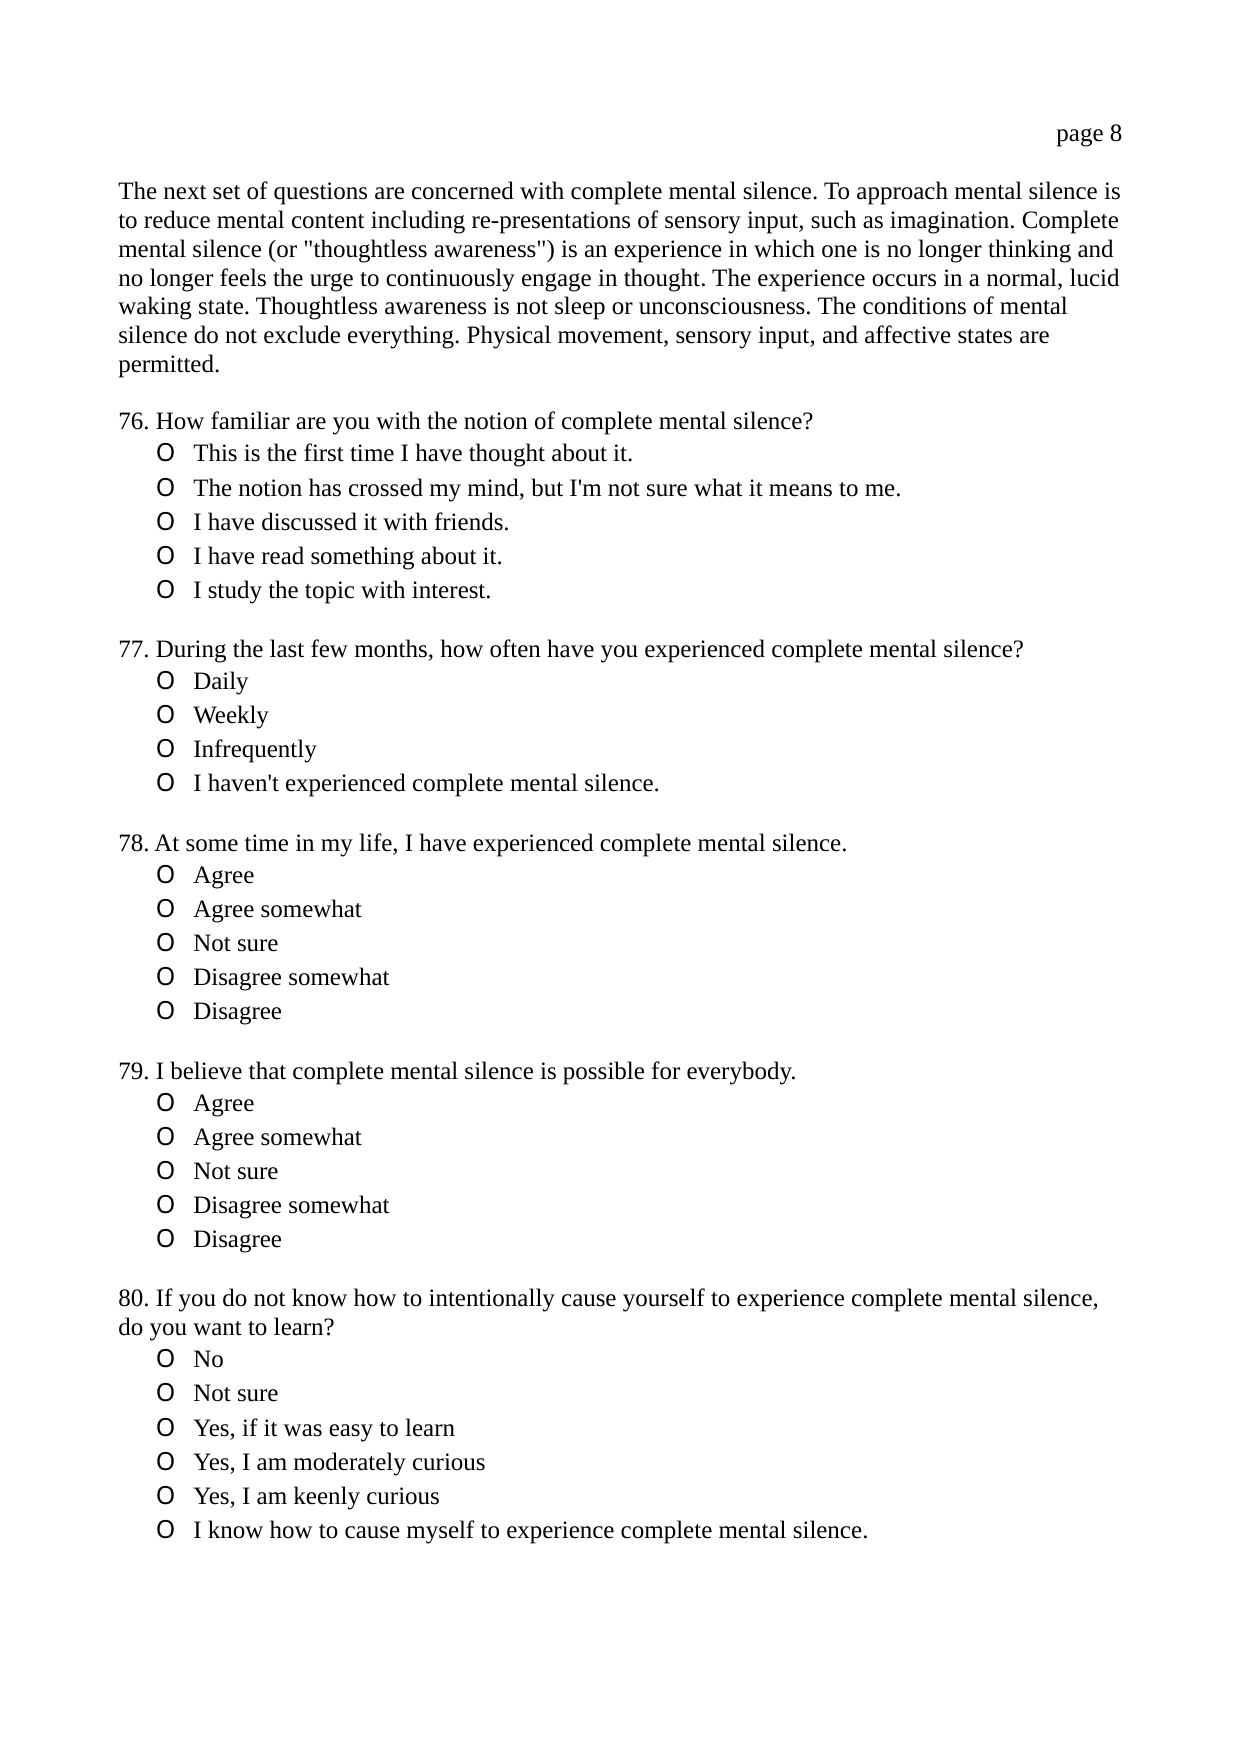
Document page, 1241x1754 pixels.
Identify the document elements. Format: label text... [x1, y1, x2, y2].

list Disagree [156, 993, 1122, 1027]
list Weekly [156, 697, 1122, 731]
list I have read something about it. [156, 537, 1122, 571]
list Agree [156, 857, 1122, 891]
list Yes, I am keenly curious [156, 1477, 1122, 1511]
list I know how to cause myself to experience complete mental silence. [156, 1511, 1122, 1545]
list Agree [156, 1084, 1122, 1118]
list Infrequently [156, 731, 1122, 765]
list Not sure [156, 1375, 1122, 1409]
list No [156, 1341, 1122, 1375]
list Agree somewhat [156, 891, 1122, 925]
list Daily [156, 663, 1122, 697]
list I study the topic with interest. [156, 571, 1122, 605]
list Agree somewhat [156, 1118, 1122, 1153]
list Disagree [156, 1221, 1122, 1255]
text 80. If you do not know how to intentionally cause yourself to experience complete mental silence, do you want to learn? [118, 1283, 1122, 1341]
text 78. At some time in my life, I have experienced complete mental silence. [118, 828, 1122, 857]
list Disagree somewhat [156, 959, 1122, 993]
text 79. I believe that complete mental silence is possible for everybody. [118, 1056, 1122, 1084]
text The next set of questions are concerned with complete mental silence. To approach mental silence is to reduce mental content including re-presentations of sensory input, such as imagination. Complete mental silence (or "thoughtless awareness") is an experience in which one is no longer thinking and no longer feels the urge to continuously engage in thought. The experience occurs in a normal, lucid waking state. Thoughtless awareness is not sleep or unconsciousness. The conditions of mental silence do not exclude everything. Physical movement, sensory input, and affective states are permitted. [118, 176, 1122, 378]
list Not sure [156, 925, 1122, 959]
text 76. How familiar are you with the notion of complete mental silence? [118, 406, 1122, 435]
list I haven't experienced complete mental silence. [156, 765, 1122, 799]
list Yes, if it was easy to learn [156, 1409, 1122, 1443]
list Not sure [156, 1153, 1122, 1187]
list This is the first time I have thought about it. [156, 435, 1122, 469]
list Yes, I am moderately curious [156, 1443, 1122, 1477]
list Disagree somewhat [156, 1187, 1122, 1221]
list I have discussed it with friends. [156, 503, 1122, 537]
text 77. During the last few months, how often have you experienced complete mental silence? [118, 634, 1122, 663]
list The notion has crossed my mind, but I'm not sure what it means to me. [156, 469, 1122, 503]
